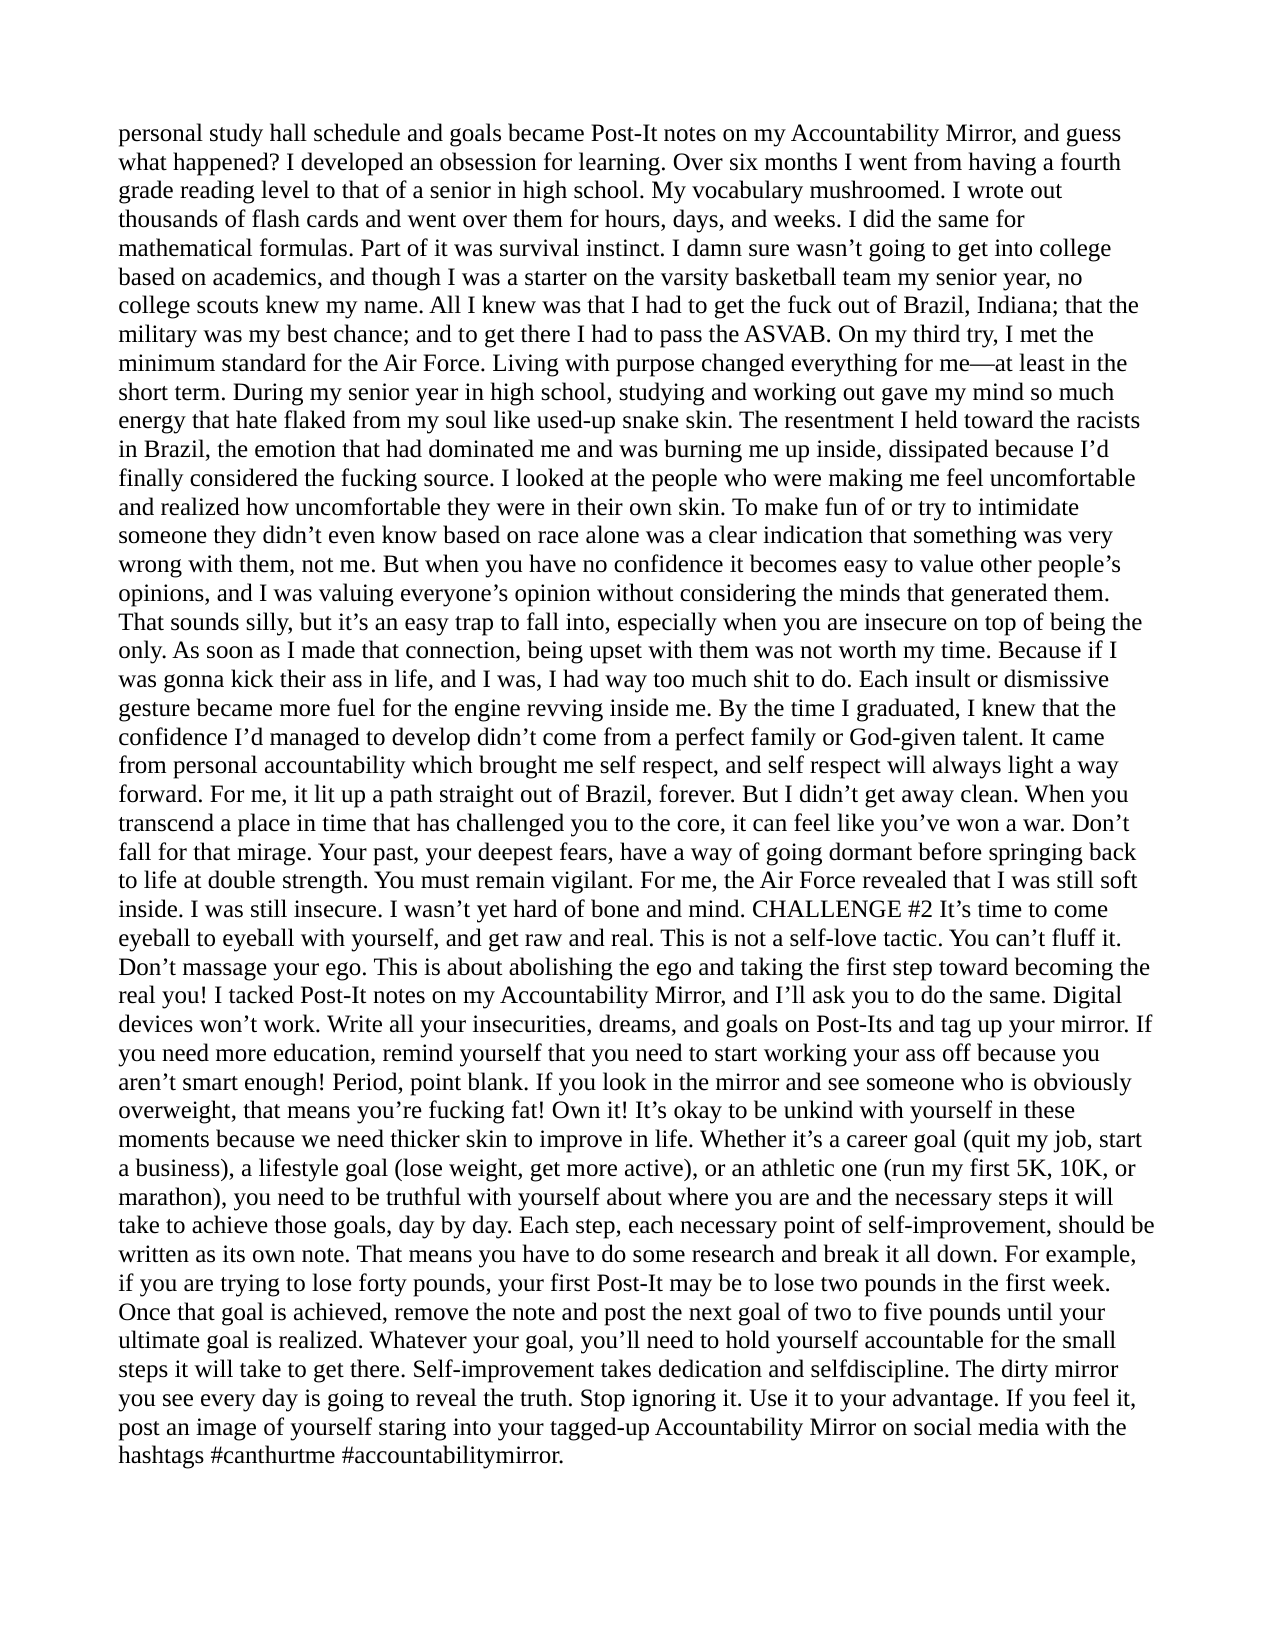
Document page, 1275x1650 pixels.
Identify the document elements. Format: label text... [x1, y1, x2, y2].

text personal study hall schedule and goals became Post-It notes on my Accountability Mirror, and guess what happened? I developed an obsession for learning. Over six months I went from having a fourth grade reading level to that of a senior in high school. My vocabulary mushroomed. I wrote out thousands of flash cards and went over them for hours, days, and weeks. I did the same for mathematical formulas. Part of it was survival instinct. I damn sure wasn’t going to get into college based on academics, and though I was a starter on the varsity basketball team my senior year, no college scouts knew my name. All I knew was that I had to get the fuck out of Brazil, Indiana; that the military was my best chance; and to get there I had to pass the ASVAB. On my third try, I met the minimum standard for the Air Force. Living with purpose changed everything for me—at least in the short term. During my senior year in high school, studying and working out gave my mind so much energy that hate flaked from my soul like used-up snake skin. The resentment I held toward the racists in Brazil, the emotion that had dominated me and was burning me up inside, dissipated because I’d finally considered the fucking source. I looked at the people who were making me feel uncomfortable and realized how uncomfortable they were in their own skin. To make fun of or try to intimidate someone they didn’t even know based on race alone was a clear indication that something was very wrong with them, not me. But when you have no confidence it becomes easy to value other people’s opinions, and I was valuing everyone’s opinion without considering the minds that generated them. That sounds silly, but it’s an easy trap to fall into, especially when you are insecure on top of being the only. As soon as I made that connection, being upset with them was not worth my time. Because if I was gonna kick their ass in life, and I was, I had way too much shit to do. Each insult or dismissive gesture became more fuel for the engine revving inside me. By the time I graduated, I knew that the confidence I’d managed to develop didn’t come from a perfect family or God-given talent. It came from personal accountability which brought me self respect, and self respect will always light a way forward. For me, it lit up a path straight out of Brazil, forever. But I didn’t get away clean. When you transcend a place in time that has challenged you to the core, it can feel like you’ve won a war. Don’t fall for that mirage. Your past, your deepest fears, have a way of going dormant before springing back to life at double strength. You must remain vigilant. For me, the Air Force revealed that I was still soft inside. I was still insecure. I wasn’t yet hard of bone and mind. CHALLENGE #2 It’s time to come eyeball to eyeball with yourself, and get raw and real. This is not a self-love tactic. You can’t fluff it. Don’t massage your ego. This is about abolishing the ego and taking the first step toward becoming the real you! I tacked Post-It notes on my Accountability Mirror, and I’ll ask you to do the same. Digital devices won’t work. Write all your insecurities, dreams, and goals on Post-Its and tag up your mirror. If you need more education, remind yourself that you need to start working your ass off because you aren’t smart enough! Period, point blank. If you look in the mirror and see someone who is obviously overweight, that means you’re fucking fat! Own it! It’s okay to be unkind with yourself in these moments because we need thicker skin to improve in life. Whether it’s a career goal (quit my job, start a business), a lifestyle goal (lose weight, get more active), or an athletic one (run my first 5K, 10K, or marathon), you need to be truthful with yourself about where you are and the necessary steps it will take to achieve those goals, day by day. Each step, each necessary point of self-improvement, should be written as its own note. That means you have to do some research and break it all down. For example, if you are trying to lose forty pounds, your first Post-It may be to lose two pounds in the first week. Once that goal is achieved, remove the note and post the next goal of two to five pounds until your ultimate goal is realized. Whatever your goal, you’ll need to hold yourself accountable for the small steps it will take to get there. Self-improvement takes dedication and selfdiscipline. The dirty mirror you see every day is going to reveal the truth. Stop ignoring it. Use it to your advantage. If you feel it, post an image of yourself staring into your tagged-up Accountability Mirror on social media with the hashtags #canthurtme #accountabilitymirror. [118, 118, 1157, 1469]
